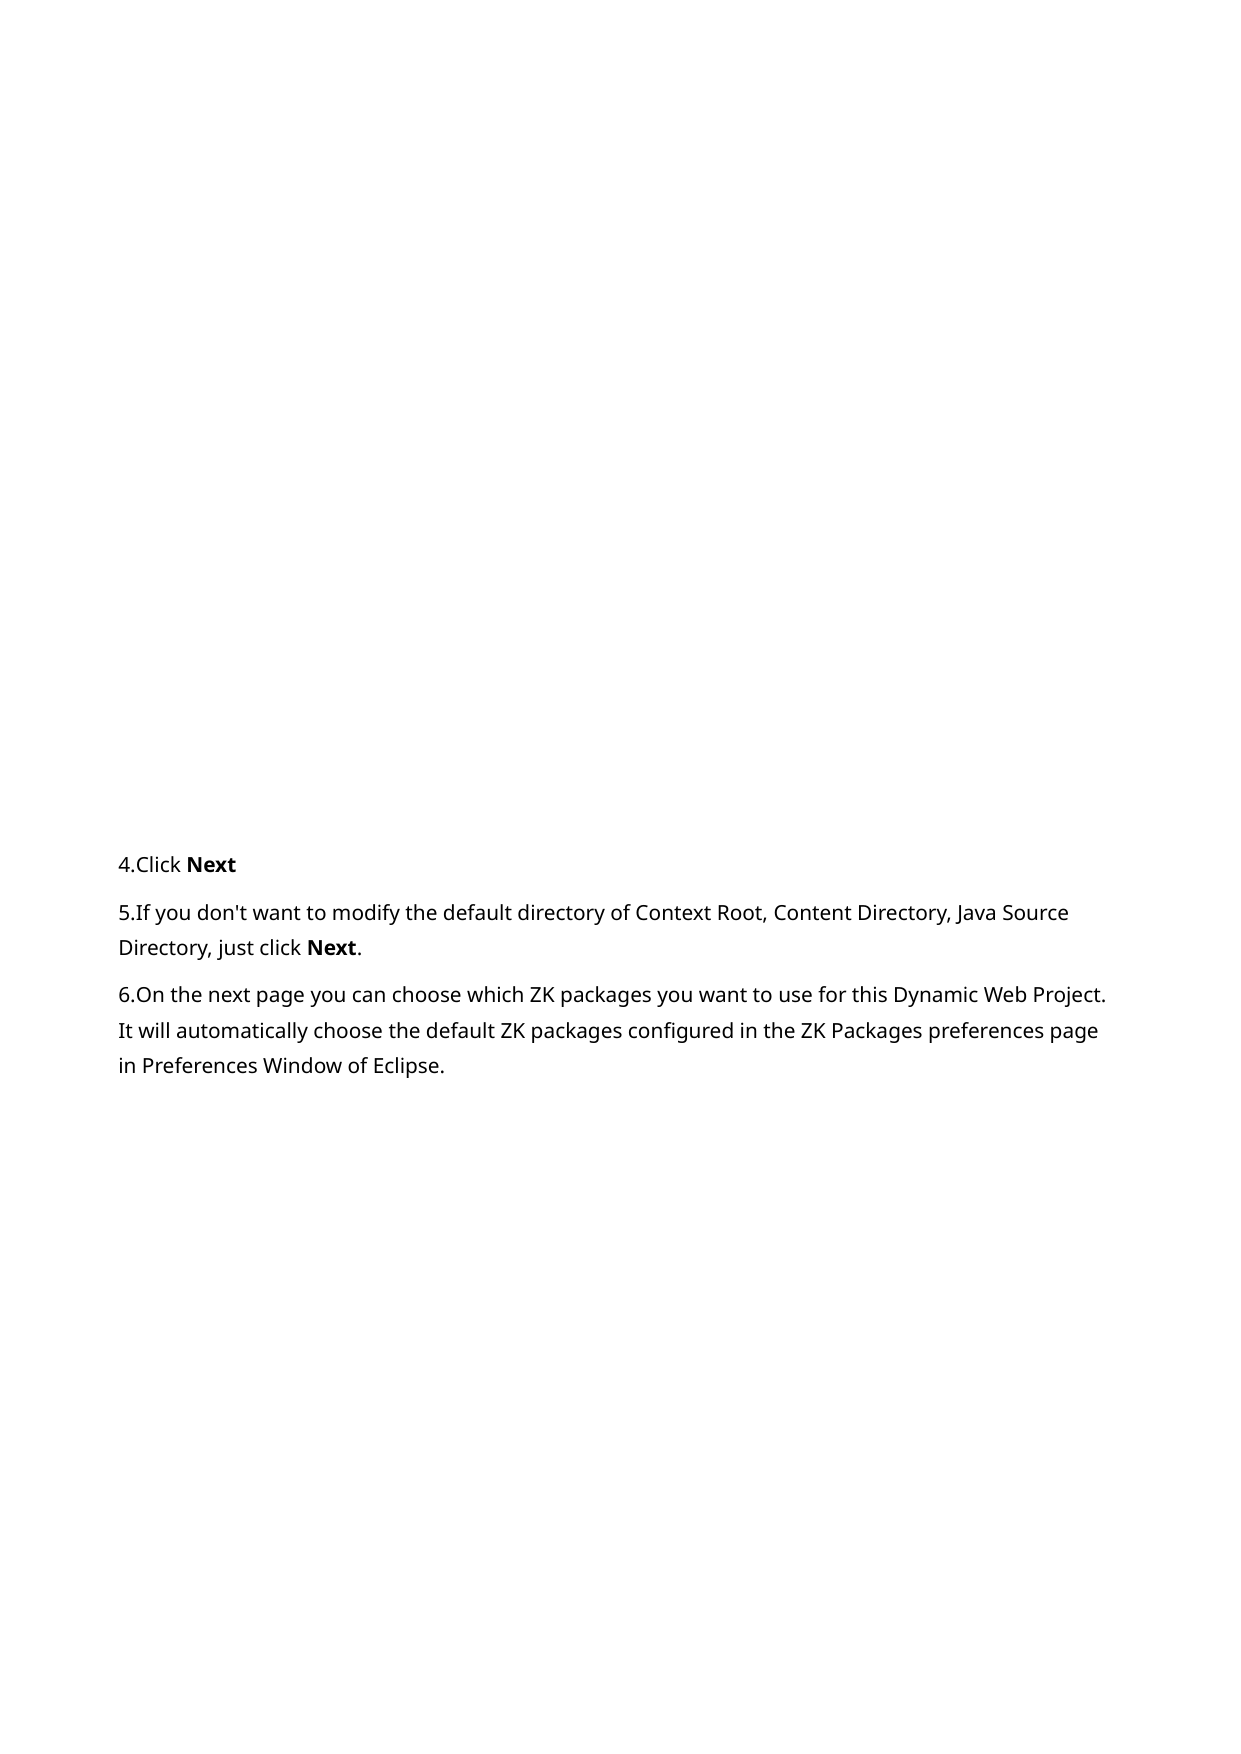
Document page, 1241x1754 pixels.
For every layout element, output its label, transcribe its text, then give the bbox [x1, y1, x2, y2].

list On the next page you can choose which ZK packages you want to use for this Dynamic Web Project. It will automatically choose the default ZK packages configured in the ZK Packages preferences page in Preferences Window of Eclipse. [118, 981, 1122, 1080]
list [118, 118, 1122, 823]
list Click Next [118, 851, 1122, 879]
list If you don't want to modify the default directory of Context Root, Content Directory, Java Source Directory, just click Next. [118, 898, 1122, 962]
